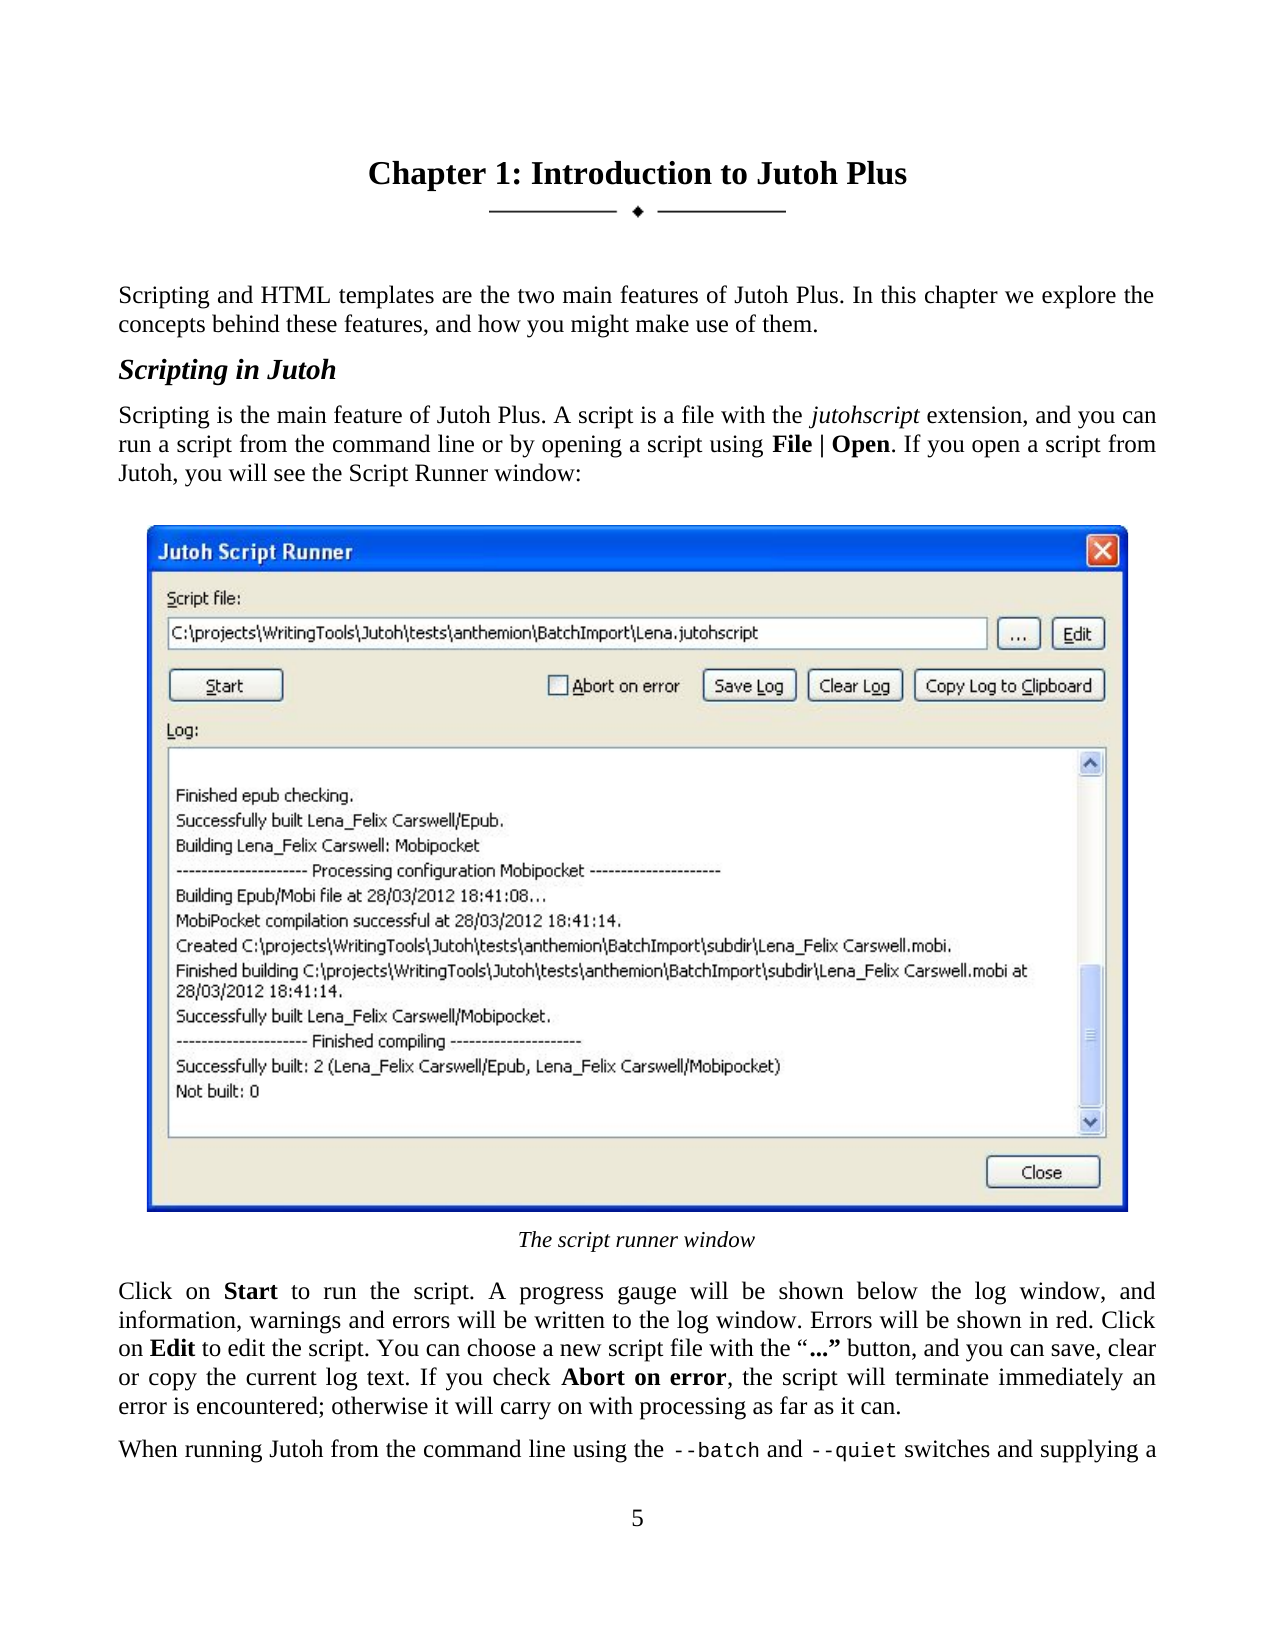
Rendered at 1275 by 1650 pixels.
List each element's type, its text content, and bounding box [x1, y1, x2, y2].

subtitle Chapter 1: Introduction to Jutoh Plus [118, 153, 1157, 192]
text When running Jutoh from the command line using the --batch and --quiet switches and supplying a [118, 1434, 1157, 1464]
text Click on Start to run the script. A progress gauge will be shown below the log window, and information, warnings and errors will be written to the log window. Errors will be shown in red. Click on Edit to edit the script. You can choose a new script file with the “...” button, and you can save, clear or copy the current log text. If you check Abort on error, the script will terminate immediately an error is encountered; otherwise it will carry on with processing as far as it can. [118, 1276, 1157, 1420]
text The script runner window [118, 1226, 1157, 1252]
subtitle Scripting in Jutoh [118, 352, 1157, 386]
picture [146, 525, 1129, 1212]
picture [489, 203, 786, 221]
text Scripting is the main feature of Jutoh Plus. A script is a file with the jutohscript extension, and you can run a script from the command line or by opening a script using File | Open. If you open a script from Jutoh, you will see the Script Runner window: [118, 401, 1157, 487]
text Scripting and HTML templates are the two main features of Jutoh Plus. In this chapter we explore the concepts behind these features, and how you might make use of them. [118, 280, 1157, 337]
